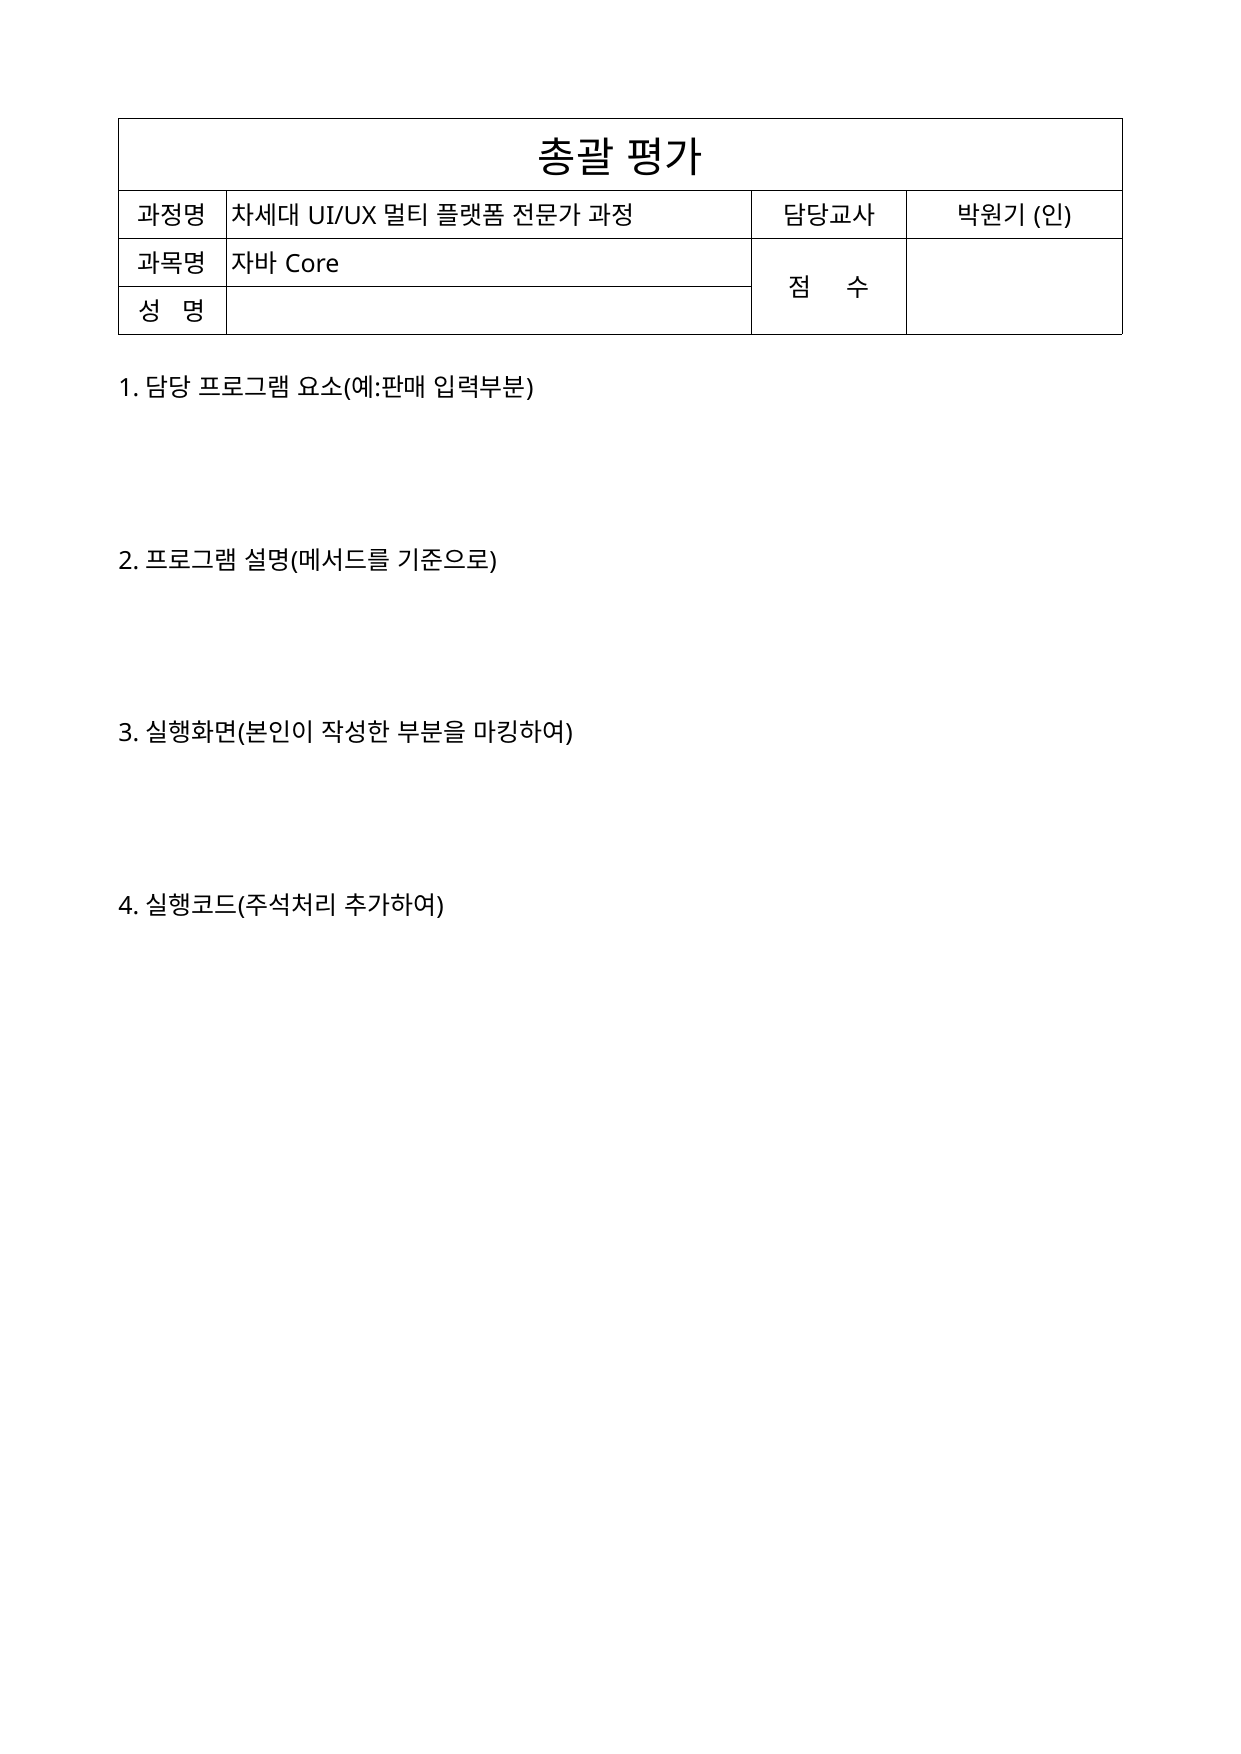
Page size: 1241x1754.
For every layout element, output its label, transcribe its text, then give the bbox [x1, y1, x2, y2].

table_cell 박원기 (인) [907, 191, 1122, 238]
table_cell 자바 Core [227, 239, 751, 286]
table_cell 담당교사 [752, 191, 906, 238]
text 3. 실행화면(본인이 작성한 부분을 마킹하여) [118, 713, 1122, 749]
table_cell 성 명 [119, 287, 226, 333]
table_cell 차세대 UI/UX 멀티 플랫폼 전문가 과정 [227, 191, 751, 238]
table_cell 과정명 [119, 191, 226, 238]
table_cell 점 수 [752, 239, 906, 333]
text 1. 담당 프로그램 요소(예:판매 입력부분) [118, 368, 1122, 404]
table_cell 과목명 [119, 239, 226, 286]
text 2. 프로그램 설명(메서드를 기준으로) [118, 540, 1122, 576]
table_cell [907, 239, 1122, 333]
table_header 총괄 평가 [119, 119, 1122, 190]
table_cell [227, 287, 751, 333]
text 4. 실행코드(주석처리 추가하여) [118, 885, 1122, 921]
